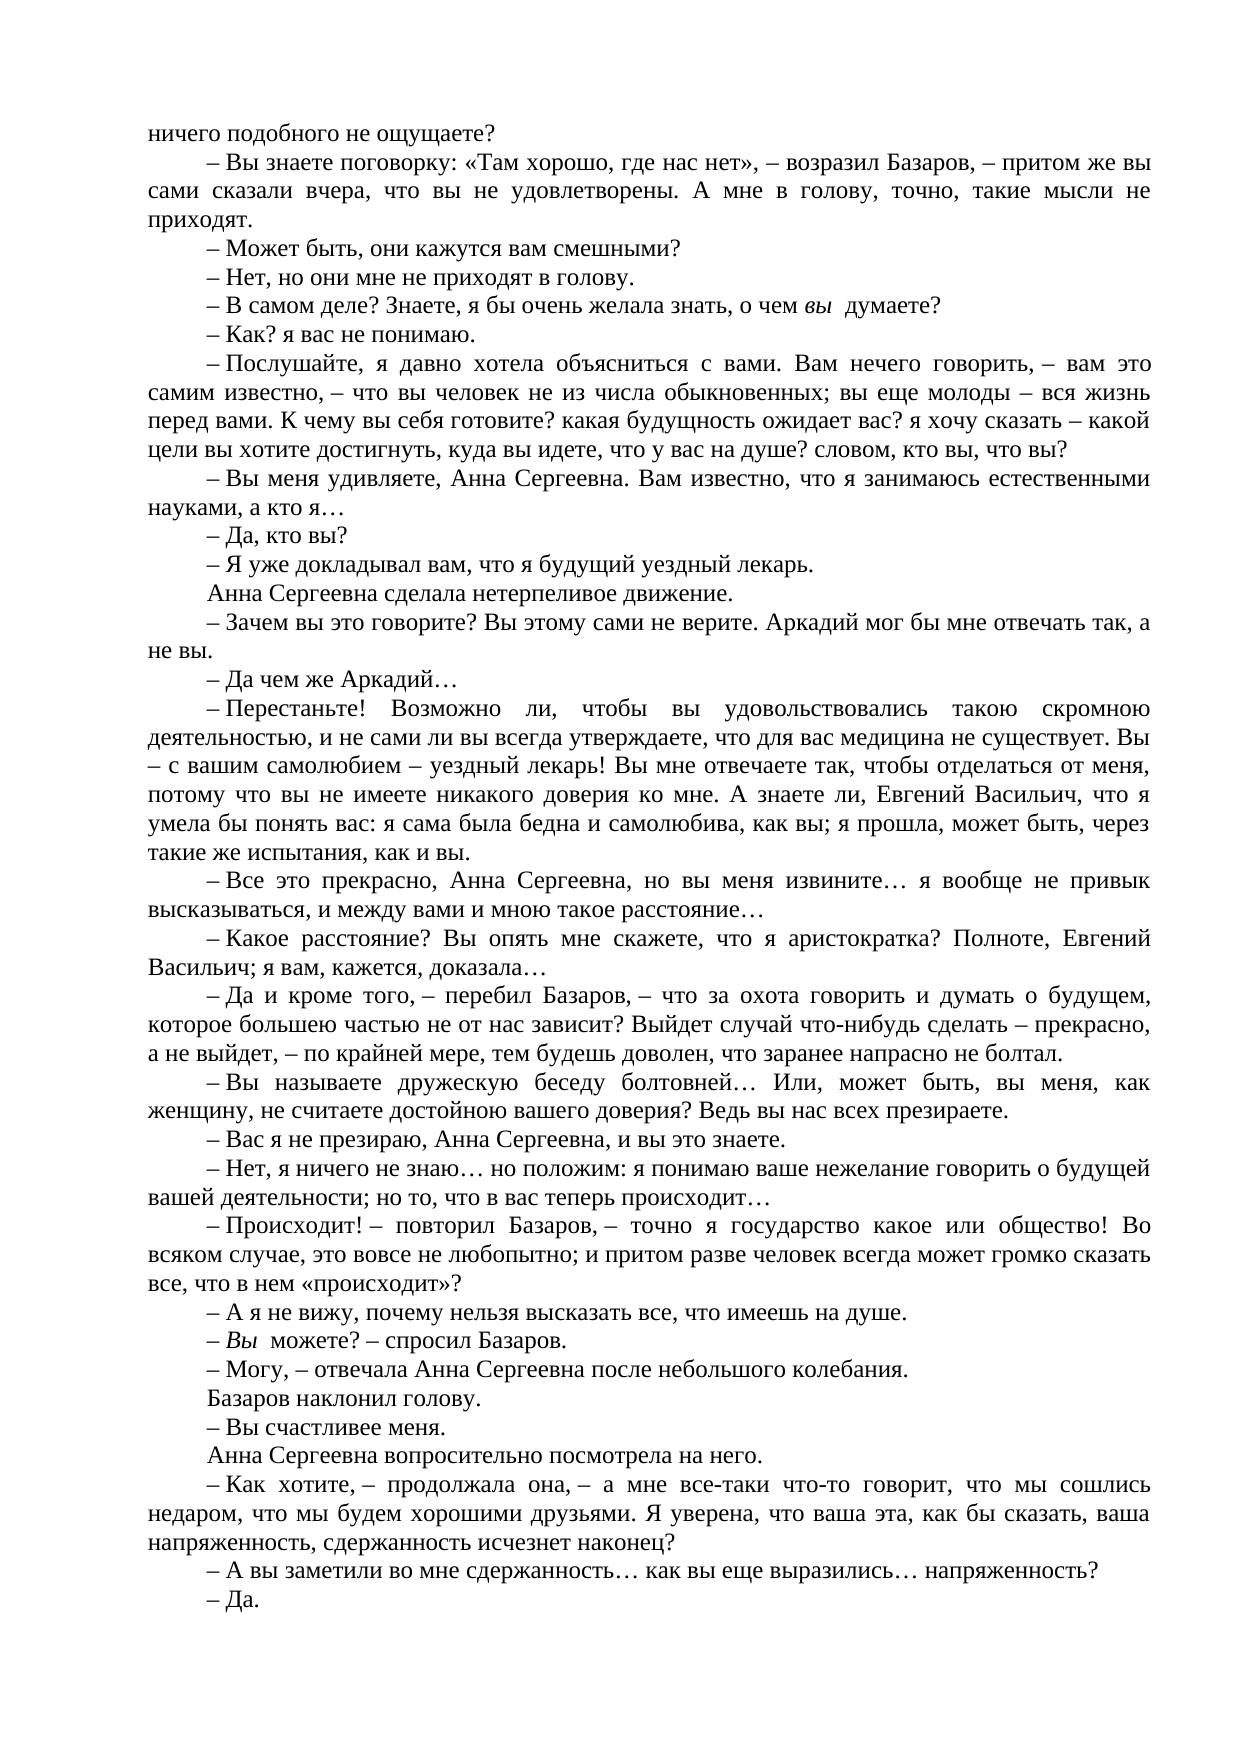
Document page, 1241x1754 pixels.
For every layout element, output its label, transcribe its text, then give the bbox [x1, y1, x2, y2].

text Базаров наклонил голову. [148, 1383, 1152, 1412]
text – Да, кто вы? [148, 521, 1152, 549]
text – Все это прекрасно, Анна Сергеевна, но вы меня извините… я вообще не привык высказываться, и между вами и мною такое расстояние… [148, 866, 1152, 923]
text – Зачем вы это говорите? Вы этому сами не верите. Аркадий мог бы мне отвечать так, а не вы. [148, 607, 1152, 664]
text – Вас я не презираю, Анна Сергеевна, и вы это знаете. [148, 1124, 1152, 1153]
text – Я уже докладывал вам, что я будущий уездный лекарь. [148, 549, 1152, 578]
text Анна Сергеевна вопросительно посмотрела на него. [148, 1441, 1152, 1469]
text – В самом деле? Знаете, я бы очень желала знать, о чем вы думаете? [148, 291, 1152, 319]
text – Может быть, они кажутся вам смешными? [148, 233, 1152, 262]
text – Да и кроме того, – перебил Базаров, – что за охота говорить и думать о будущем, которое большею частью не от нас зависит? Выйдет случай что-нибудь сделать – прекрасно, а не выйдет, – по крайней мере, тем будешь доволен, что заранее напрасно не болтал. [148, 981, 1152, 1067]
text – Нет, я ничего не знаю… но положим: я понимаю ваше нежелание говорить о будущей вашей деятельности; но то, что в вас теперь происходит… [148, 1153, 1152, 1211]
text ничего подобного не ощущаете? [148, 118, 1152, 147]
text – Вы счастливее меня. [148, 1412, 1152, 1441]
text – Нет, но они мне не приходят в голову. [148, 262, 1152, 291]
text – Как хотите, – продолжала она, – а мне все-таки что-то говорит, что мы сошлись недаром, что мы будем хорошими друзьями. Я уверена, что ваша эта, как бы сказать, ваша напряженность, сдержанность исчезнет наконец? [148, 1469, 1152, 1556]
text – А я не вижу, почему нельзя высказать все, что имеешь на душе. [148, 1297, 1152, 1326]
text Анна Сергеевна сделала нетерпеливое движение. [148, 578, 1152, 607]
text – Вы называете дружескую беседу болтовней… Или, может быть, вы меня, как женщину, не считаете достойною вашего доверия? Ведь вы нас всех презираете. [148, 1067, 1152, 1124]
text – Да чем же Аркадий… [148, 664, 1152, 693]
text – Происходит! – повторил Базаров, – точно я государство какое или общество! Во всяком случае, это вовсе не любопытно; и притом разве человек всегда может громко сказать все, что в нем «происходит»? [148, 1211, 1152, 1297]
text – Могу, – отвечала Анна Сергеевна после небольшого колебания. [148, 1354, 1152, 1383]
text – Как? я вас не понимаю. [148, 319, 1152, 348]
text – Вы можете? – спросил Базаров. [148, 1326, 1152, 1354]
text – Вы знаете поговорку: «Там хорошо, где нас нет», – возразил Базаров, – притом же вы сами сказали вчера, что вы не удовлетворены. А мне в голову, точно, такие мысли не приходят. [148, 147, 1152, 233]
text – Послушайте, я давно хотела объясниться с вами. Вам нечего говорить, – вам это самим известно, – что вы человек не из числа обыкновенных; вы еще молоды – вся жизнь перед вами. К чему вы себя готовите? какая будущность ожидает вас? я хочу сказать – какой цели вы хотите достигнуть, куда вы идете, что у вас на душе? словом, кто вы, что вы? [148, 348, 1152, 463]
text – Вы меня удивляете, Анна Сергеевна. Вам известно, что я занимаюсь естественными науками, а кто я… [148, 463, 1152, 521]
text – Какое расстояние? Вы опять мне скажете, что я аристократка? Полноте, Евгений Васильич; я вам, кажется, доказала… [148, 923, 1152, 981]
text – Перестаньте! Возможно ли, чтобы вы удовольствовались такою скромною деятельностью, и не сами ли вы всегда утверждаете, что для вас медицина не существует. Вы – с вашим самолюбием – уездный лекарь! Вы мне отвечаете так, чтобы отделаться от меня, потому что вы не имеете никакого доверия ко мне. А знаете ли, Евгений Васильич, что я умела бы понять вас: я сама была бедна и самолюбива, как вы; я прошла, может быть, через такие же испытания, как и вы. [148, 693, 1152, 866]
text – Да. [148, 1584, 1152, 1613]
text – А вы заметили во мне сдержанность… как вы еще выразились… напряженность? [148, 1556, 1152, 1584]
